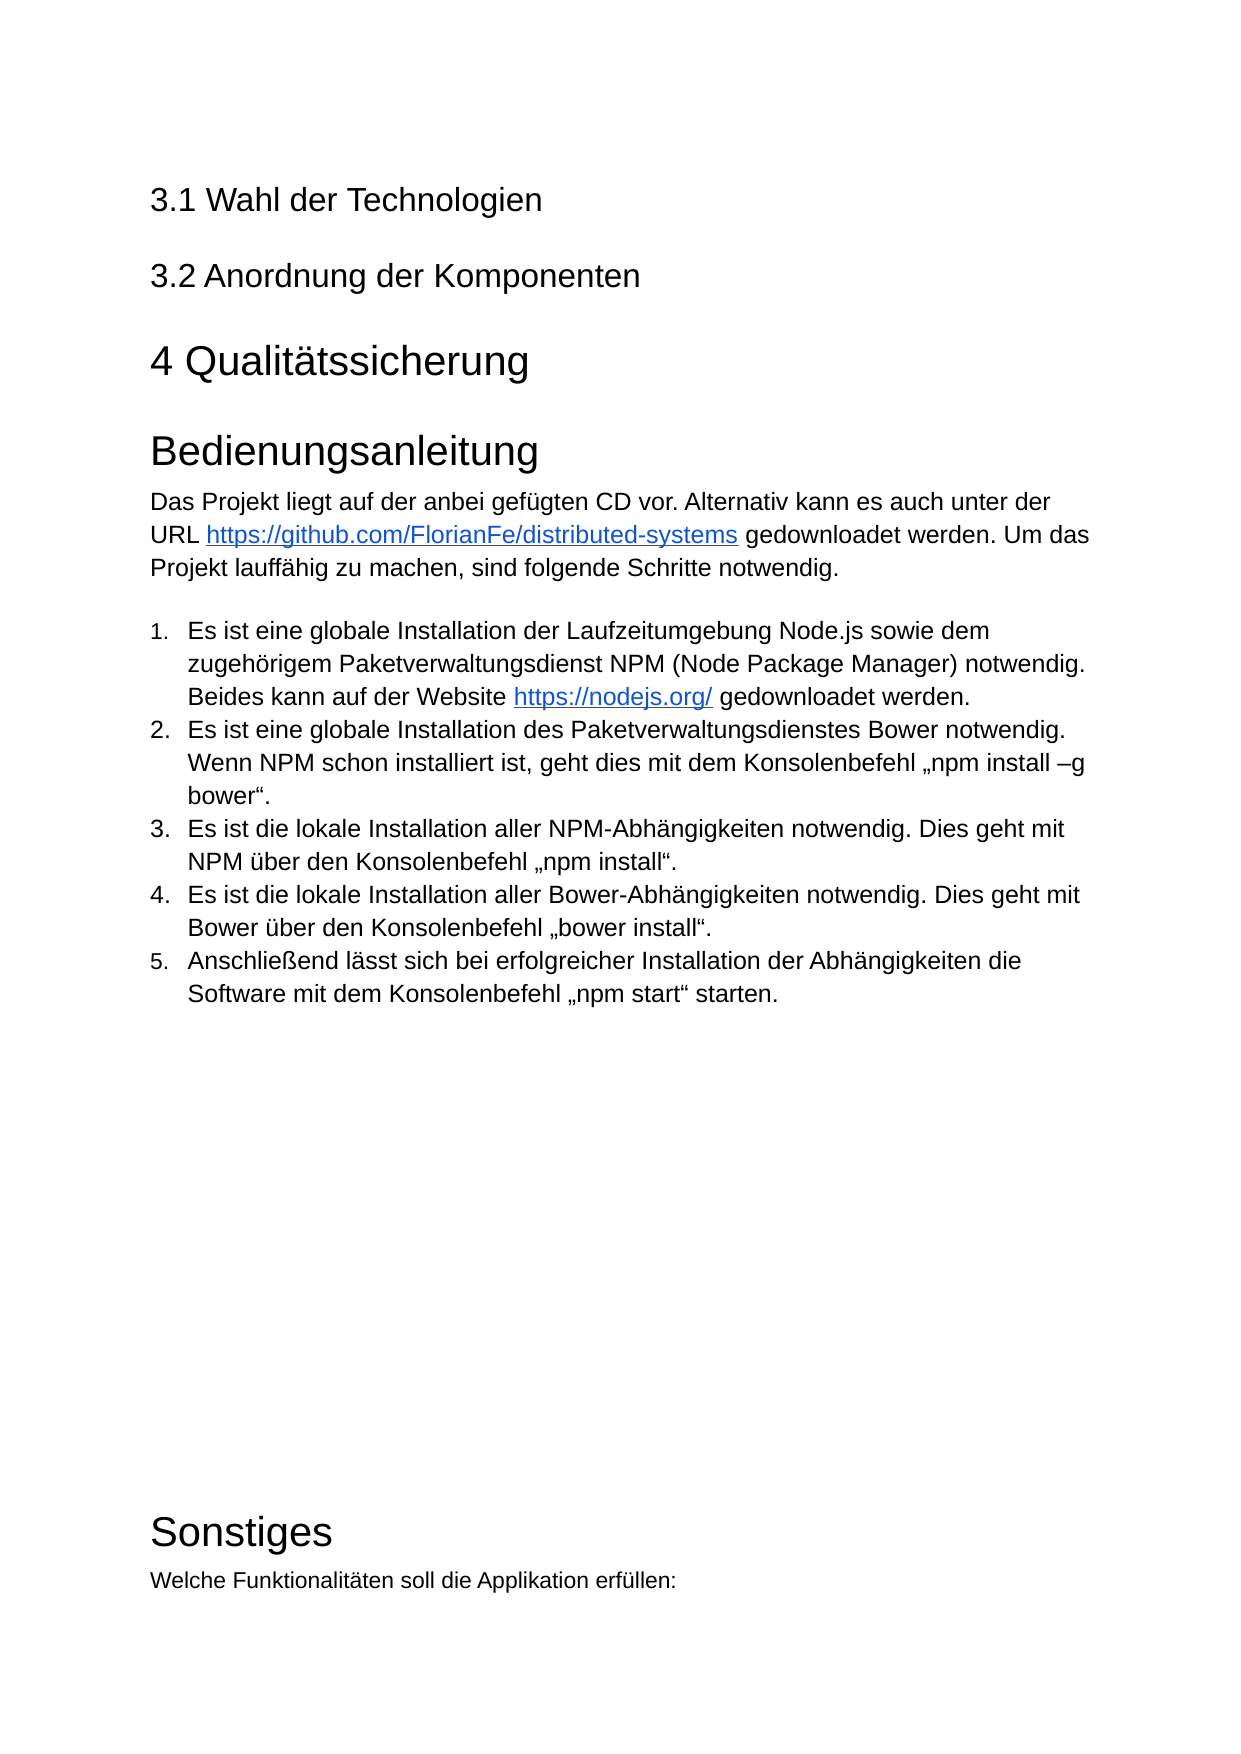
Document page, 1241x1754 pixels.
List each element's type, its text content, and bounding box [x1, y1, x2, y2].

list Es ist eine globale Installation der Laufzeitumgebung Node.js sowie dem zugehörigem Paketverwaltungsdienst NPM (Node Package Manager) notwendig. Beides kann auf der Website https://nodejs.org/ gedownloadet werden. [150, 616, 1090, 711]
list Anschließend lässt sich bei erfolgreicher Installation der Abhängigkeiten die Software mit dem Konsolenbefehl „npm start“ starten. [150, 946, 1090, 1008]
list Es ist eine globale Installation des Paketverwaltungsdienstes Bower notwendig. Wenn NPM schon installiert ist, geht dies mit dem Konsolenbefehl „npm install –g bower“. [150, 715, 1090, 810]
subtitle Sonstiges [150, 1507, 1090, 1555]
subtitle 3.1 Wahl der Technologien [150, 181, 1090, 219]
text Das Projekt liegt auf der anbei gefügten CD vor. Alternativ kann es auch unter der URL https://github.com/FlorianFe/distributed-systems gedownloadet werden. Um das Projekt lauffähig zu machen, sind folgende Schritte notwendig. [150, 487, 1090, 581]
list Es ist die lokale Installation aller NPM-Abhängigkeiten notwendig. Dies geht mit NPM über den Konsolenbefehl „npm install“. [150, 814, 1090, 876]
subtitle Bedienungsanleitung [150, 426, 1090, 474]
list Es ist die lokale Installation aller Bower-Abhängigkeiten notwendig. Dies geht mit Bower über den Konsolenbefehl „bower install“. [150, 880, 1090, 942]
subtitle 4 Qualitätssicherung [150, 337, 1090, 384]
text Welche Funktionalitäten soll die Applikation erfüllen: [150, 1567, 1090, 1594]
subtitle 3.2 Anordnung der Komponenten [150, 256, 1090, 295]
